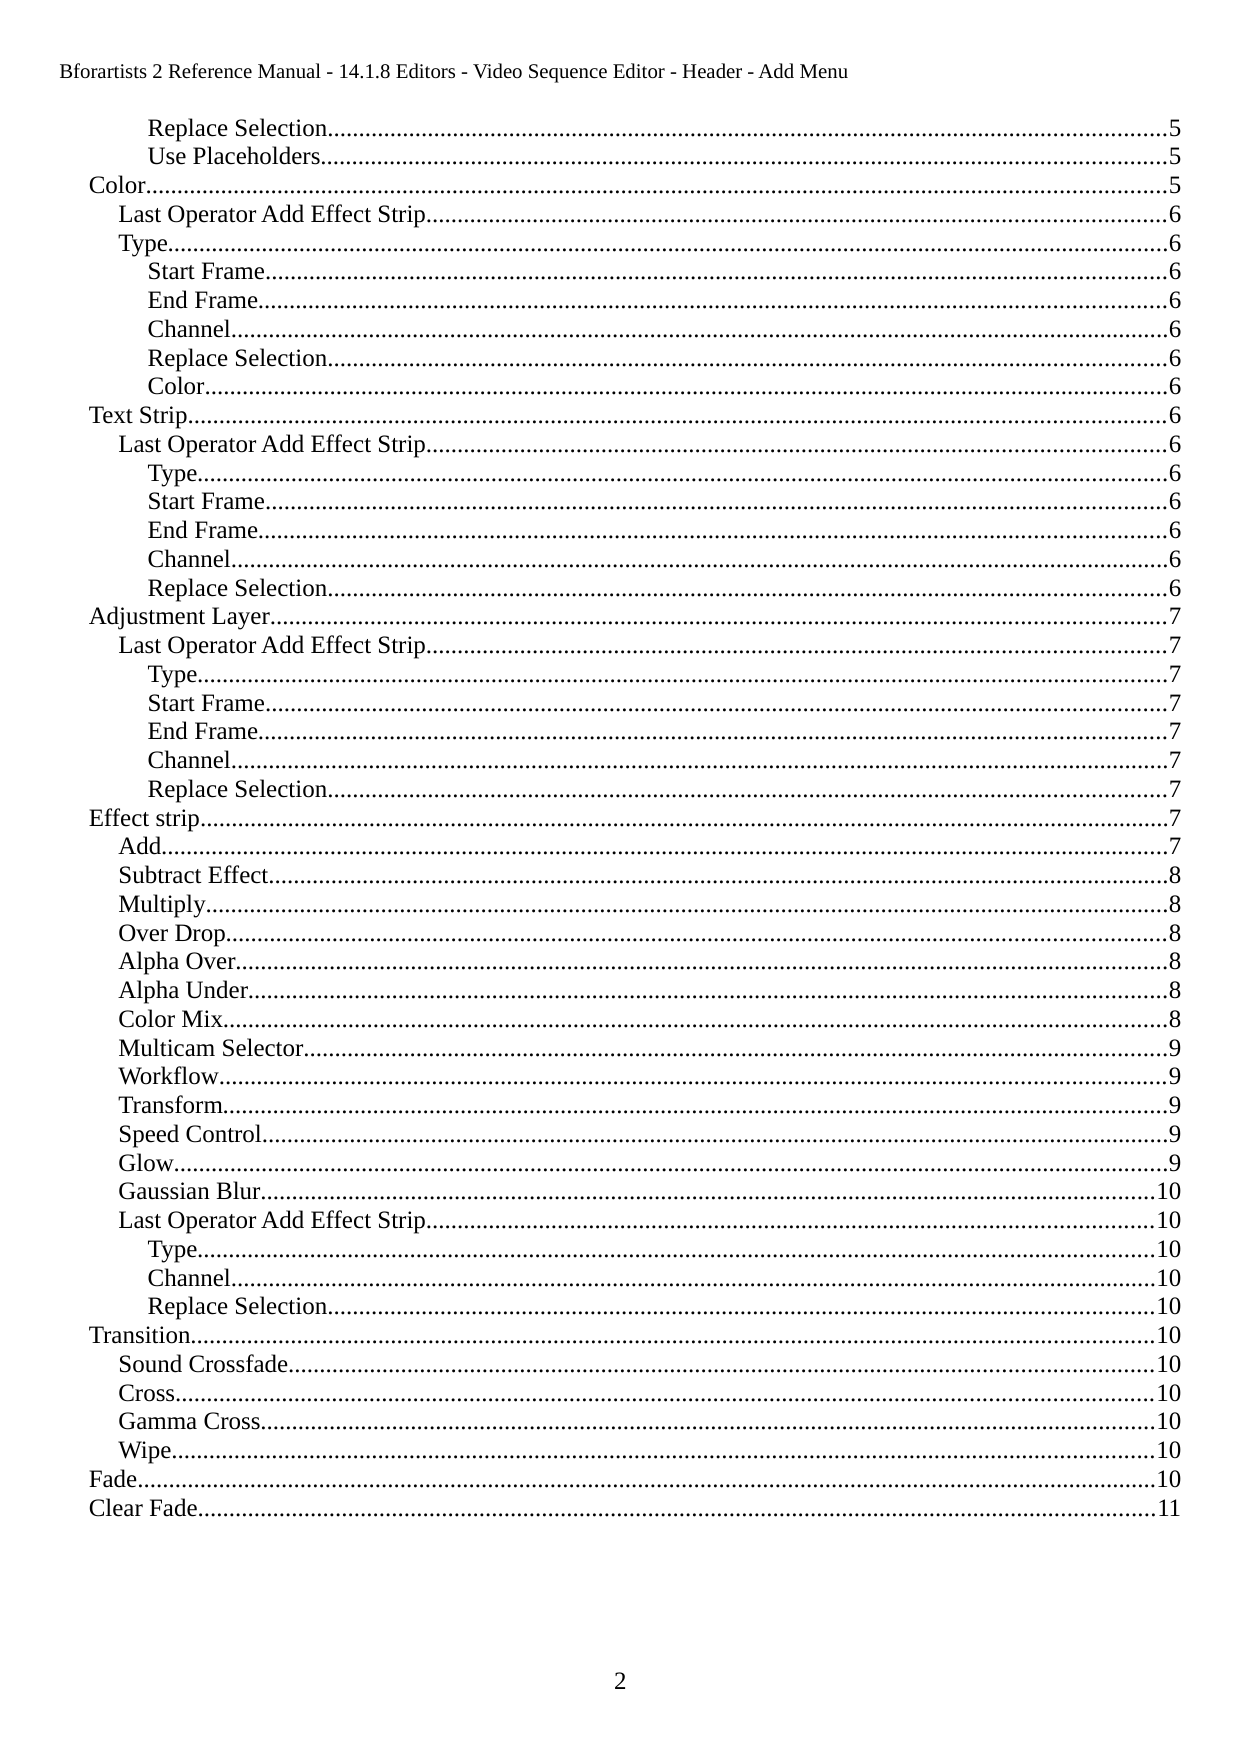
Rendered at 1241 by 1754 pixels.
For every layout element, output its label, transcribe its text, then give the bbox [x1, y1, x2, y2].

text Alpha Under 8 [118, 975, 1181, 1004]
text Channel 6 [147, 544, 1181, 573]
text Multiply 8 [118, 889, 1181, 918]
text Type 7 [147, 659, 1181, 688]
text Color 5 [88, 170, 1181, 199]
text Cross 10 [118, 1378, 1181, 1406]
text Transform 9 [118, 1090, 1181, 1119]
text Last Operator Add Effect Strip 10 [118, 1205, 1181, 1234]
text Color 6 [147, 371, 1181, 400]
text Add 7 [118, 831, 1181, 860]
text End Frame 6 [147, 285, 1181, 314]
text Clear Fade 11 [88, 1493, 1181, 1521]
text Replace Selection 7 [147, 774, 1181, 803]
text Fade 10 [88, 1464, 1181, 1493]
text Channel 10 [147, 1263, 1181, 1291]
text Replace Selection 6 [147, 573, 1181, 601]
text Color Mix 8 [118, 1004, 1181, 1033]
text Start Frame 6 [147, 486, 1181, 515]
text Replace Selection 6 [147, 343, 1181, 371]
text Alpha Over 8 [118, 946, 1181, 975]
text Text Strip 6 [88, 400, 1181, 429]
text Workflow 9 [118, 1061, 1181, 1090]
text Type 6 [118, 228, 1181, 256]
text Adjustment Layer 7 [88, 601, 1181, 630]
text Last Operator Add Effect Strip 6 [118, 199, 1181, 228]
text Gamma Cross 10 [118, 1406, 1181, 1435]
text Last Operator Add Effect Strip 6 [118, 429, 1181, 458]
text Wipe 10 [118, 1435, 1181, 1464]
text Use Placeholders 5 [147, 141, 1181, 170]
text Transition 10 [88, 1320, 1181, 1349]
text Subtract Effect 8 [118, 860, 1181, 889]
text Start Frame 6 [147, 256, 1181, 285]
text Gaussian Blur 10 [118, 1176, 1181, 1205]
text Last Operator Add Effect Strip 7 [118, 630, 1181, 659]
text Channel 6 [147, 314, 1181, 343]
text Channel 7 [147, 745, 1181, 774]
text Replace Selection 5 [147, 113, 1181, 141]
text Over Drop 8 [118, 918, 1181, 946]
text Replace Selection 10 [147, 1291, 1181, 1320]
text End Frame 6 [147, 515, 1181, 544]
text Start Frame 7 [147, 688, 1181, 716]
text Effect strip 7 [88, 803, 1181, 831]
text Glow 9 [118, 1148, 1181, 1176]
text End Frame 7 [147, 716, 1181, 745]
text Multicam Selector 9 [118, 1033, 1181, 1061]
text Speed Control 9 [118, 1119, 1181, 1148]
text Type 6 [147, 458, 1181, 486]
text Type 10 [147, 1234, 1181, 1263]
text Sound Crossfade 10 [118, 1349, 1181, 1378]
